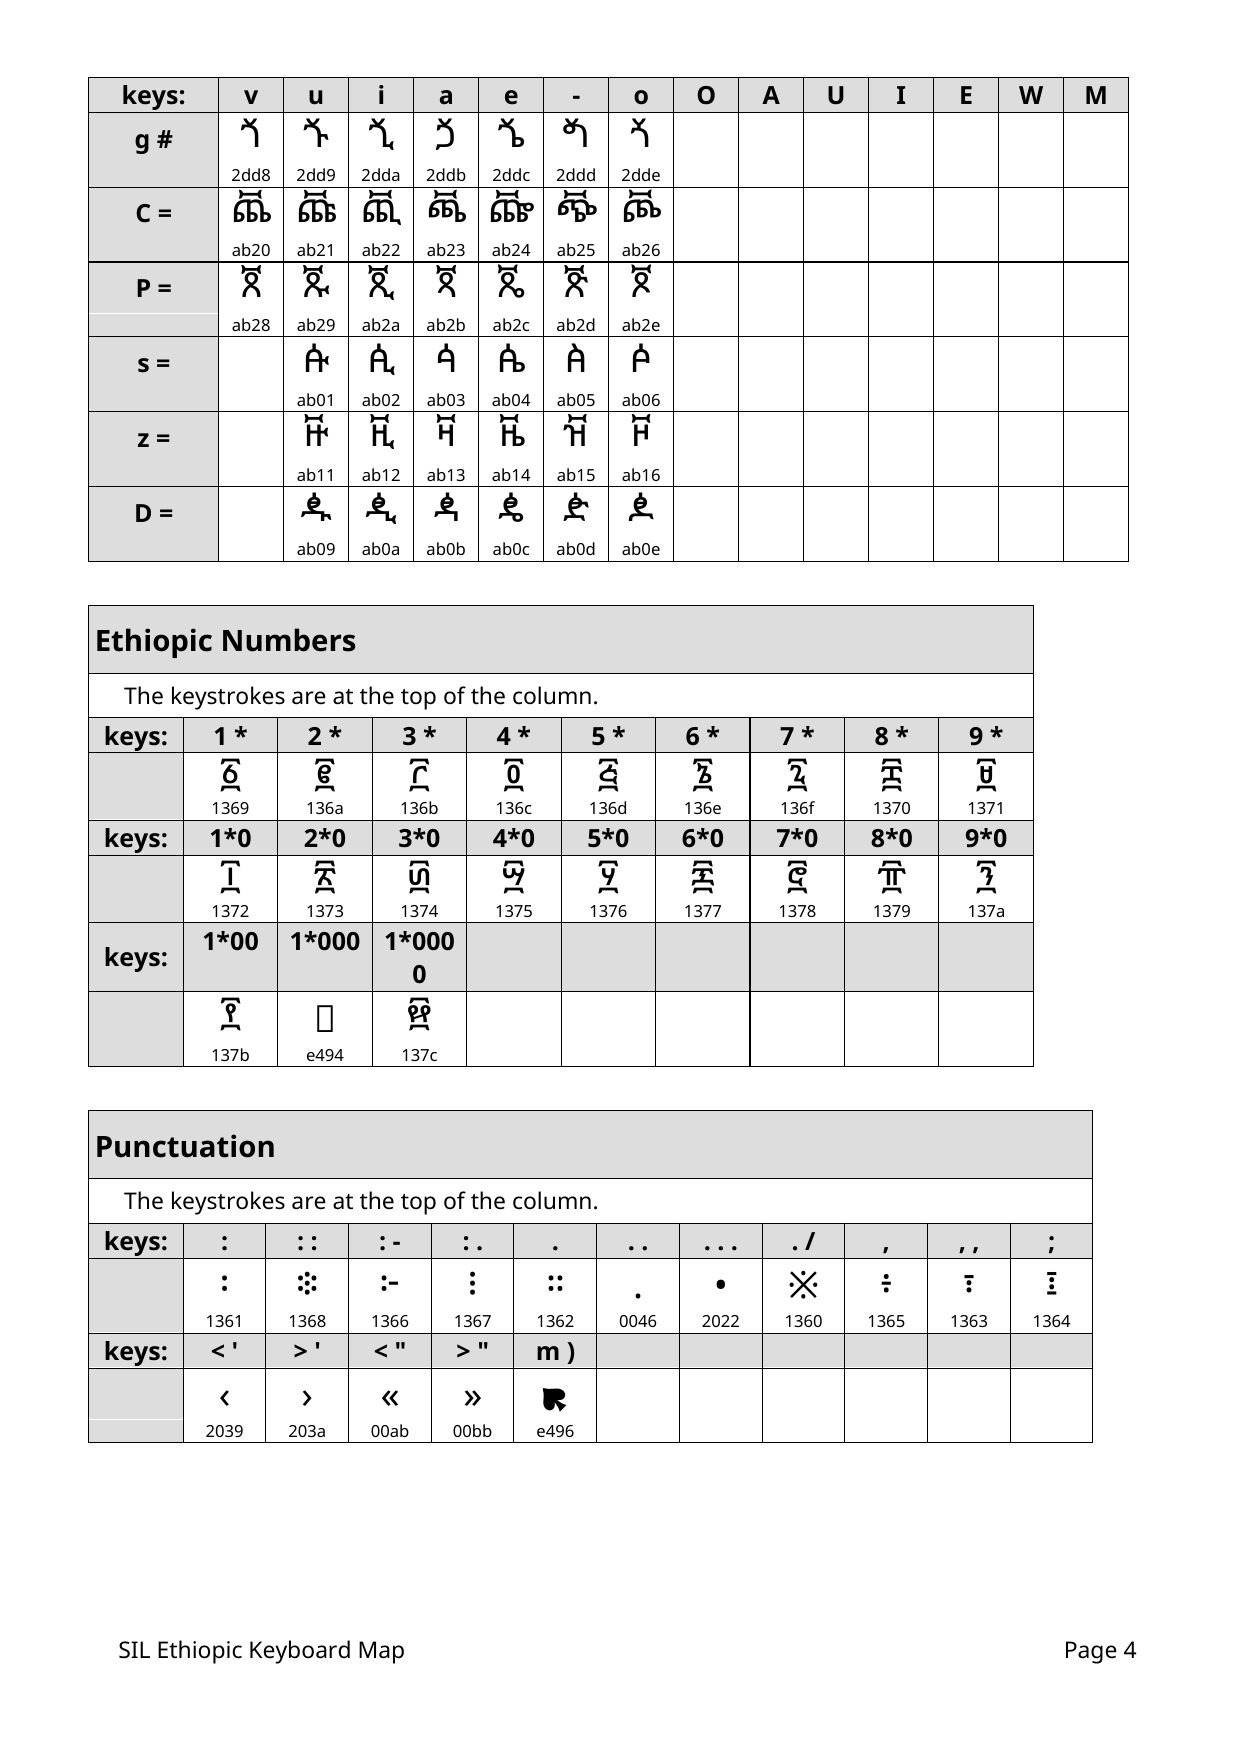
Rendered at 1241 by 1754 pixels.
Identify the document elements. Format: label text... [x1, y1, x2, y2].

table_header o [609, 78, 673, 112]
table_cell [739, 314, 803, 336]
table_cell [999, 263, 1063, 313]
table_cell ab2a [349, 314, 413, 336]
table_cell ꬒ [349, 412, 413, 463]
table_cell ab20 [219, 239, 283, 261]
table_cell ꬊ [349, 487, 413, 538]
table_header i [349, 78, 413, 112]
table_cell > " [432, 1334, 513, 1367]
table_cell 136c [467, 797, 561, 819]
table_cell ፲ [184, 856, 277, 899]
table_header E [934, 78, 998, 112]
table_cell [845, 1043, 938, 1066]
table_cell [1064, 314, 1128, 336]
table_cell ab26 [609, 239, 673, 261]
table_cell 1371 [939, 797, 1033, 819]
table_cell [804, 164, 868, 187]
table_cell < " [349, 1334, 431, 1367]
table_cell 1374 [373, 899, 466, 922]
table_cell 1366 [349, 1310, 431, 1332]
table_cell [869, 314, 933, 336]
table_cell ፵ [467, 856, 561, 899]
table_cell ꬠ [219, 188, 283, 239]
table_cell [934, 263, 998, 313]
table_cell 1360 [763, 1310, 844, 1332]
table_cell 1368 [266, 1310, 348, 1332]
table_cell ꬉ [284, 487, 348, 538]
table_cell [467, 1043, 561, 1066]
table_cell ፡ [184, 1259, 265, 1310]
table_cell [674, 412, 738, 463]
table_cell > ' [266, 1334, 348, 1367]
table_cell ※ [763, 1259, 844, 1310]
table_cell › [266, 1369, 348, 1419]
table_cell 203a [266, 1420, 348, 1442]
table_cell ፯ [751, 753, 844, 797]
table_cell ab0d [544, 538, 608, 561]
table_cell [1064, 263, 1128, 313]
table_cell 00bb [432, 1420, 513, 1442]
table_cell < ' [184, 1334, 265, 1367]
table_cell [674, 188, 738, 239]
table_cell [1011, 1369, 1092, 1419]
table_cell [869, 463, 933, 486]
table_header M [1064, 78, 1128, 112]
table_cell [89, 797, 183, 819]
table_cell [89, 992, 183, 1043]
table_cell s = [89, 337, 218, 388]
table_cell [763, 1420, 844, 1442]
table_cell . . . [680, 1224, 762, 1258]
table_header e [479, 78, 543, 112]
table_cell [597, 1334, 679, 1367]
table_cell 1369 [184, 797, 277, 819]
table_cell [763, 1369, 844, 1419]
table_cell 1361 [184, 1310, 265, 1332]
table_cell 1363 [928, 1310, 1010, 1332]
table_cell ፻ [184, 992, 277, 1043]
table_cell [89, 1369, 183, 1419]
table_cell [89, 1420, 183, 1442]
table_cell [89, 463, 218, 486]
table_cell . [597, 1259, 679, 1310]
table_cell ꬡ [284, 188, 348, 239]
table_cell « [349, 1369, 431, 1419]
table_cell [89, 239, 218, 261]
table_cell [739, 164, 803, 187]
table_cell ፮ [656, 753, 749, 797]
table_cell D = [89, 487, 218, 538]
table_cell ab0a [349, 538, 413, 561]
table_cell ab13 [414, 463, 478, 486]
table_cell 6*0 [656, 821, 749, 855]
table_cell [869, 263, 933, 313]
table_cell ab21 [284, 239, 348, 261]
table_cell 7*0 [751, 821, 844, 855]
table_cell ⷜ [479, 113, 543, 164]
table_cell [467, 923, 561, 991]
table_cell [219, 337, 283, 388]
table_cell [1064, 388, 1128, 411]
table_cell [751, 923, 844, 991]
table_cell ab0b [414, 538, 478, 561]
table_cell 2 * [278, 718, 372, 752]
table_cell 1365 [845, 1310, 927, 1332]
table_cell 6 * [656, 718, 749, 752]
table_cell ፺ [939, 856, 1033, 899]
table_cell : - [349, 1224, 431, 1258]
table_cell [999, 538, 1063, 561]
table_cell g # [89, 113, 218, 164]
table_header v [219, 78, 283, 112]
table_cell 1367 [432, 1310, 513, 1332]
table_cell 1*00 [184, 923, 277, 991]
table_cell [804, 463, 868, 486]
table_cell [89, 314, 218, 336]
table_cell ab25 [544, 239, 608, 261]
table_cell [939, 992, 1033, 1043]
table_cell 5 * [562, 718, 655, 752]
table_cell 1377 [656, 899, 749, 922]
table_cell 8*0 [845, 821, 938, 855]
table_cell [999, 412, 1063, 463]
table_cell 3 * [373, 718, 466, 752]
table_cell ꬂ [349, 337, 413, 388]
table_cell , , [928, 1224, 1010, 1258]
table_cell ፣ [928, 1259, 1010, 1310]
table_cell [219, 487, 283, 538]
table_cell ፶ [562, 856, 655, 899]
table_cell ꬮ [609, 263, 673, 313]
table_cell ፩ [184, 753, 277, 797]
table_cell ⷛ [414, 113, 478, 164]
table_cell 00ab [349, 1420, 431, 1442]
table_cell [1064, 463, 1128, 486]
table_cell [1011, 1420, 1092, 1442]
table_cell m ) [514, 1334, 596, 1367]
table_cell [219, 463, 283, 486]
table_cell [739, 412, 803, 463]
table_cell [739, 263, 803, 313]
table_cell ፭ [562, 753, 655, 797]
table_cell [89, 538, 218, 561]
table_cell 2039 [184, 1420, 265, 1442]
table_cell ab05 [544, 388, 608, 411]
table_cell ab12 [349, 463, 413, 486]
table_header Ethiopic Numbers [89, 606, 1033, 673]
table_cell ፷ [656, 856, 749, 899]
table_cell ꬁ [284, 337, 348, 388]
table_cell ⷝ [544, 113, 608, 164]
table_cell [89, 164, 218, 187]
table_cell [739, 113, 803, 164]
table_cell 136f [751, 797, 844, 819]
table_cell [804, 188, 868, 239]
table_cell 1*000 [278, 923, 372, 991]
table_cell [934, 463, 998, 486]
table_cell ፹ [845, 856, 938, 899]
table_cell 136a [278, 797, 372, 819]
table_cell [751, 992, 844, 1043]
table_cell 136b [373, 797, 466, 819]
table_cell ꬑ [284, 412, 348, 463]
table_cell [999, 314, 1063, 336]
table_cell ꬫ [414, 263, 478, 313]
table_header A [739, 78, 803, 112]
table_cell keys: [89, 718, 183, 752]
table_cell 1*0000 [373, 923, 466, 991]
table_cell C = [89, 188, 218, 239]
table_cell [869, 487, 933, 538]
table_cell 1375 [467, 899, 561, 922]
table_cell [89, 1043, 183, 1066]
table_cell 137b [184, 1043, 277, 1066]
table_cell 8 * [845, 718, 938, 752]
table_cell [845, 1420, 927, 1442]
table_cell ፧ [432, 1259, 513, 1310]
table_cell 2dd9 [284, 164, 348, 187]
table_cell [1064, 487, 1128, 538]
table_cell [739, 487, 803, 538]
table_cell 137c [373, 1043, 466, 1066]
table_cell [869, 337, 933, 388]
table_cell : : [266, 1224, 348, 1258]
table_cell ፦ [349, 1259, 431, 1310]
table_cell [1064, 239, 1128, 261]
table_cell 1378 [751, 899, 844, 922]
table_cell ፸ [751, 856, 844, 899]
table_cell 1 * [184, 718, 277, 752]
table_cell [467, 992, 561, 1043]
table_cell ab11 [284, 463, 348, 486]
table_cell ꬨ [219, 263, 283, 313]
table_cell ab0e [609, 538, 673, 561]
table_cell 136e [656, 797, 749, 819]
table_cell ⷞ [609, 113, 673, 164]
table_cell [934, 164, 998, 187]
table_cell 1376 [562, 899, 655, 922]
table_cell 0046 [597, 1310, 679, 1332]
table_cell [804, 263, 868, 313]
table_cell [869, 188, 933, 239]
table_cell . . [597, 1224, 679, 1258]
table_cell [680, 1334, 762, 1367]
table_cell [219, 538, 283, 561]
table_cell ꬔ [479, 412, 543, 463]
table_cell [674, 463, 738, 486]
table_cell 1373 [278, 899, 372, 922]
table_cell 1372 [184, 899, 277, 922]
table_cell 2dda [349, 164, 413, 187]
table_cell ab22 [349, 239, 413, 261]
table_cell [934, 314, 998, 336]
table_cell [656, 992, 749, 1043]
table_cell ab14 [479, 463, 543, 486]
table_header u [284, 78, 348, 112]
table_cell ꬤ [479, 188, 543, 239]
table_cell ꬄ [479, 337, 543, 388]
table_cell [845, 1369, 927, 1419]
table_cell ab02 [349, 388, 413, 411]
table_cell ፬ [467, 753, 561, 797]
table_cell [869, 239, 933, 261]
table_cell [999, 188, 1063, 239]
table_cell [934, 388, 998, 411]
table_cell [999, 239, 1063, 261]
table_cell [674, 314, 738, 336]
table_header W [999, 78, 1063, 112]
table_cell [680, 1369, 762, 1419]
table_cell [89, 753, 183, 797]
table_cell e496 [514, 1420, 596, 1442]
table_cell [869, 113, 933, 164]
table_cell [804, 239, 868, 261]
table_cell 2ddb [414, 164, 478, 187]
table_cell [999, 337, 1063, 388]
table_cell ፰ [845, 753, 938, 797]
table_header I [869, 78, 933, 112]
table_cell ፴ [373, 856, 466, 899]
table_cell [804, 314, 868, 336]
table_cell ꬆ [609, 337, 673, 388]
table_cell ꬍ [544, 487, 608, 538]
table_cell [739, 239, 803, 261]
table_cell e494 [278, 1043, 372, 1066]
table_cell [804, 113, 868, 164]
table_cell 1364 [1011, 1310, 1092, 1332]
table_cell 2dd8 [219, 164, 283, 187]
table_cell [674, 113, 738, 164]
table_cell [739, 188, 803, 239]
table_cell [939, 923, 1033, 991]
table_cell [674, 538, 738, 561]
table_cell 137a [939, 899, 1033, 922]
table_cell ꬖ [609, 412, 673, 463]
table_cell ፨ [266, 1259, 348, 1310]
table_cell keys: [89, 821, 183, 855]
table_cell [999, 487, 1063, 538]
table_cell [89, 899, 183, 922]
table_cell ab03 [414, 388, 478, 411]
table_header Punctuation [89, 1111, 1092, 1178]
table_cell [928, 1334, 1010, 1367]
table_cell ⷚ [349, 113, 413, 164]
table_cell 2022 [680, 1310, 762, 1332]
table_cell ab24 [479, 239, 543, 261]
table_cell [869, 164, 933, 187]
table_cell ꬃ [414, 337, 478, 388]
table_cell [674, 388, 738, 411]
table_header U [804, 78, 868, 112]
table_cell ፪ [278, 753, 372, 797]
table_cell [999, 113, 1063, 164]
table_cell ab29 [284, 314, 348, 336]
table_cell 7 * [751, 718, 844, 752]
table_cell ꬋ [414, 487, 478, 538]
table_cell [804, 538, 868, 561]
table_cell 4*0 [467, 821, 561, 855]
table_cell [89, 1259, 183, 1310]
table_cell [1064, 538, 1128, 561]
table_cell , [845, 1224, 927, 1258]
table_cell The keystrokes are at the top of the column. [89, 674, 1033, 717]
table_cell [845, 923, 938, 991]
table_cell [1064, 337, 1128, 388]
table_cell [219, 388, 283, 411]
table_cell ꬪ [349, 263, 413, 313]
table_cell [934, 113, 998, 164]
table_cell [869, 538, 933, 561]
table_cell » [432, 1369, 513, 1419]
table_cell 4 * [467, 718, 561, 752]
table_cell ꬩ [284, 263, 348, 313]
table_cell keys: [89, 923, 183, 991]
table_cell ፥ [845, 1259, 927, 1310]
table_cell [804, 388, 868, 411]
table_cell [999, 388, 1063, 411]
table_cell ab2b [414, 314, 478, 336]
table_cell ab28 [219, 314, 283, 336]
table_cell [845, 1334, 927, 1367]
table_cell ꬥ [544, 188, 608, 239]
table_cell ; [1011, 1224, 1092, 1258]
table_cell [739, 337, 803, 388]
table_cell [939, 1043, 1033, 1066]
table_cell ab0c [479, 538, 543, 561]
table_cell ab06 [609, 388, 673, 411]
table_cell ab2e [609, 314, 673, 336]
table_cell The keystrokes are at the top of the column. [89, 1179, 1092, 1222]
table_cell [934, 188, 998, 239]
table_cell ꬢ [349, 188, 413, 239]
table_cell ab16 [609, 463, 673, 486]
table_header keys: [89, 78, 218, 112]
table_cell ፤ [1011, 1259, 1092, 1310]
table_cell ꬕ [544, 412, 608, 463]
table_cell [562, 992, 655, 1043]
table_cell [674, 337, 738, 388]
table_cell [751, 1043, 844, 1066]
table_cell [869, 412, 933, 463]
table_cell [804, 412, 868, 463]
table_cell 136d [562, 797, 655, 819]
table_cell : . [432, 1224, 513, 1258]
table_header - [544, 78, 608, 112]
table_cell [804, 337, 868, 388]
table_cell keys: [89, 1334, 183, 1367]
table_cell . [514, 1224, 596, 1258]
table_cell P = [89, 263, 218, 313]
table_cell [739, 463, 803, 486]
table_cell [1064, 113, 1128, 164]
table_cell [1064, 412, 1128, 463]
table_cell ፱ [939, 753, 1033, 797]
table_cell 1379 [845, 899, 938, 922]
table_cell 2dde [609, 164, 673, 187]
table_cell ꬬ [479, 263, 543, 313]
table_cell [656, 923, 749, 991]
table_cell [1064, 188, 1128, 239]
table_cell [656, 1043, 749, 1066]
table_cell [739, 538, 803, 561]
table_cell [869, 388, 933, 411]
table_cell [999, 164, 1063, 187]
table_cell ‹ [184, 1369, 265, 1419]
table_cell 2ddc [479, 164, 543, 187]
table_cell ፫ [373, 753, 466, 797]
table_cell [804, 487, 868, 538]
table_cell ab04 [479, 388, 543, 411]
table_cell [597, 1369, 679, 1419]
table_cell [562, 1043, 655, 1066]
table_cell keys: [89, 1224, 183, 1258]
table_cell [934, 487, 998, 538]
table_cell ab01 [284, 388, 348, 411]
table_cell ab23 [414, 239, 478, 261]
table_cell 2*0 [278, 821, 372, 855]
table_cell [680, 1420, 762, 1442]
table_cell ꬎ [609, 487, 673, 538]
table_header O [674, 78, 738, 112]
table_header a [414, 78, 478, 112]
table_cell ፼ [373, 992, 466, 1043]
table_cell [928, 1420, 1010, 1442]
table_cell ꬦ [609, 188, 673, 239]
table_cell 1*0 [184, 821, 277, 855]
table_cell [89, 388, 218, 411]
table_cell [674, 487, 738, 538]
table_cell z = [89, 412, 218, 463]
table_cell [739, 388, 803, 411]
table_cell [674, 164, 738, 187]
table_cell [928, 1369, 1010, 1419]
table_cell : [184, 1224, 265, 1258]
table_cell [934, 538, 998, 561]
table_cell ꬭ [544, 263, 608, 313]
table_cell 9*0 [939, 821, 1033, 855]
table_cell [763, 1334, 844, 1367]
table_cell ። [514, 1259, 596, 1310]
table_cell ፳ [278, 856, 372, 899]
table_cell ⷙ [284, 113, 348, 164]
table_cell 9 * [939, 718, 1033, 752]
table_cell [597, 1420, 679, 1442]
table_cell [562, 923, 655, 991]
table_cell 5*0 [562, 821, 655, 855]
table_cell [1011, 1334, 1092, 1367]
table_cell ꬅ [544, 337, 608, 388]
table_cell [934, 337, 998, 388]
table_cell [999, 463, 1063, 486]
table_cell 3*0 [373, 821, 466, 855]
table_cell [674, 239, 738, 261]
table_cell [1064, 164, 1128, 187]
table_cell 2ddd [544, 164, 608, 187]
table_cell [934, 239, 998, 261]
table_cell [845, 992, 938, 1043]
table_cell 1370 [845, 797, 938, 819]
table_cell ab2d [544, 314, 608, 336]
table_cell [89, 856, 183, 899]
table_cell [219, 412, 283, 463]
table_cell ab2c [479, 314, 543, 336]
table_cell  [514, 1369, 596, 1419]
table_cell 1362 [514, 1310, 596, 1332]
table_cell ab09 [284, 538, 348, 561]
table_cell ꬓ [414, 412, 478, 463]
table_cell • [680, 1259, 762, 1310]
table_cell  [278, 992, 372, 1043]
table_cell [674, 263, 738, 313]
table_cell [89, 1310, 183, 1332]
table_cell [934, 412, 998, 463]
table_cell ꬌ [479, 487, 543, 538]
table_cell ⷘ [219, 113, 283, 164]
table_cell ab15 [544, 463, 608, 486]
table_cell . / [763, 1224, 844, 1258]
table_cell ꬣ [414, 188, 478, 239]
